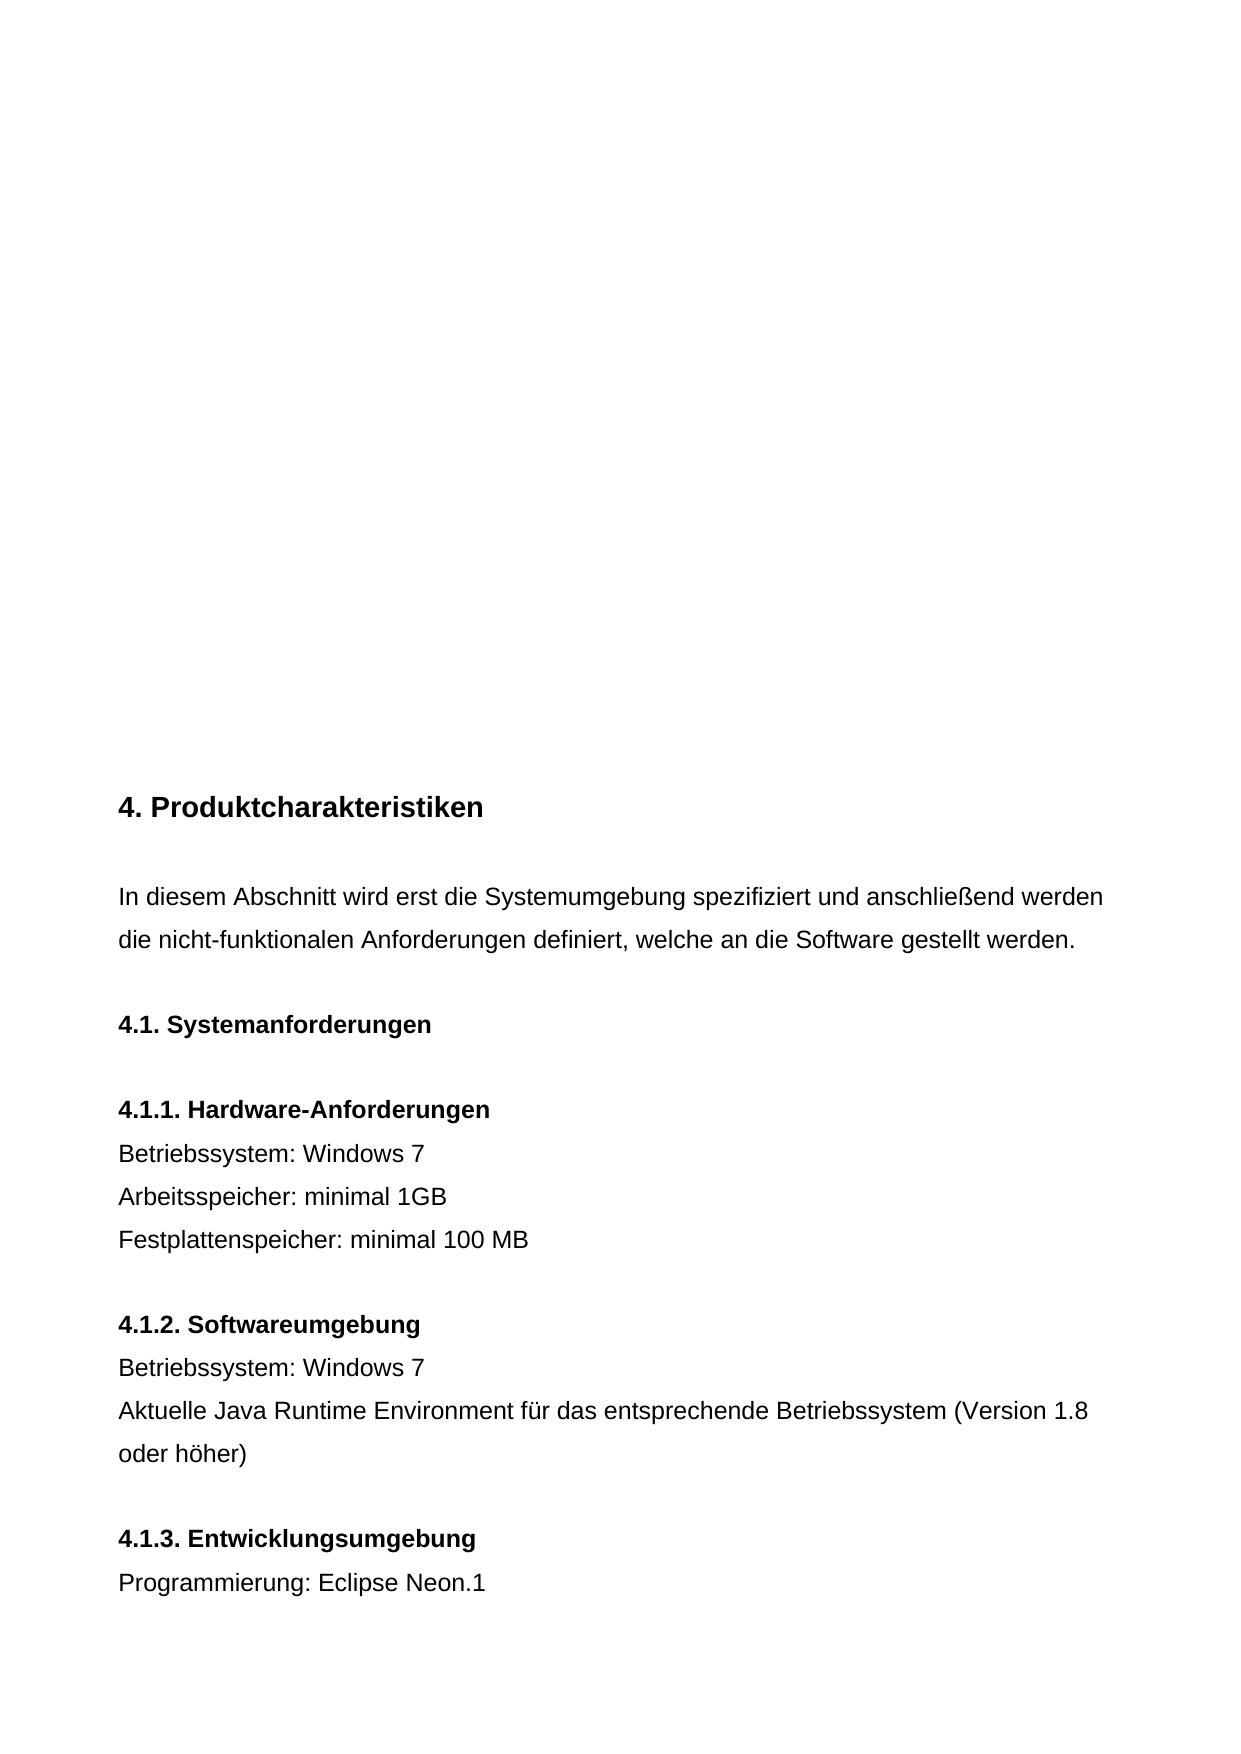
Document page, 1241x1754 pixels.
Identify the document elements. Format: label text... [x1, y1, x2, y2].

text 4.1. Systemanforderungen [118, 1010, 1122, 1039]
text Betriebssystem: Windows 7 [118, 1138, 1122, 1167]
text Arbeitsspeicher: minimal 1GB [118, 1182, 1122, 1210]
text 4.1.2. Softwareumgebung [118, 1310, 1122, 1339]
text 4. Produktcharakteristiken [118, 790, 1122, 823]
text Programmierung: Eclipse Neon.1 [118, 1567, 1122, 1596]
text 4.1.1. Hardware-Anforderungen [118, 1095, 1122, 1124]
text Festplattenspeicher: minimal 100 MB [118, 1225, 1122, 1253]
text die nicht-funktionalen Anforderungen definiert, welche an die Software gestellt werden. [118, 925, 1122, 954]
text Betriebssystem: Windows 7 [118, 1353, 1122, 1382]
text In diesem Abschnitt wird erst die Systemumgebung spezifiziert und anschließend werden [118, 882, 1122, 911]
text 4.1.3. Entwicklungsumgebung [118, 1524, 1122, 1553]
text Aktuelle Java Runtime Environment für das entsprechende Betriebssystem (Version 1.8 oder höher) [118, 1396, 1122, 1468]
